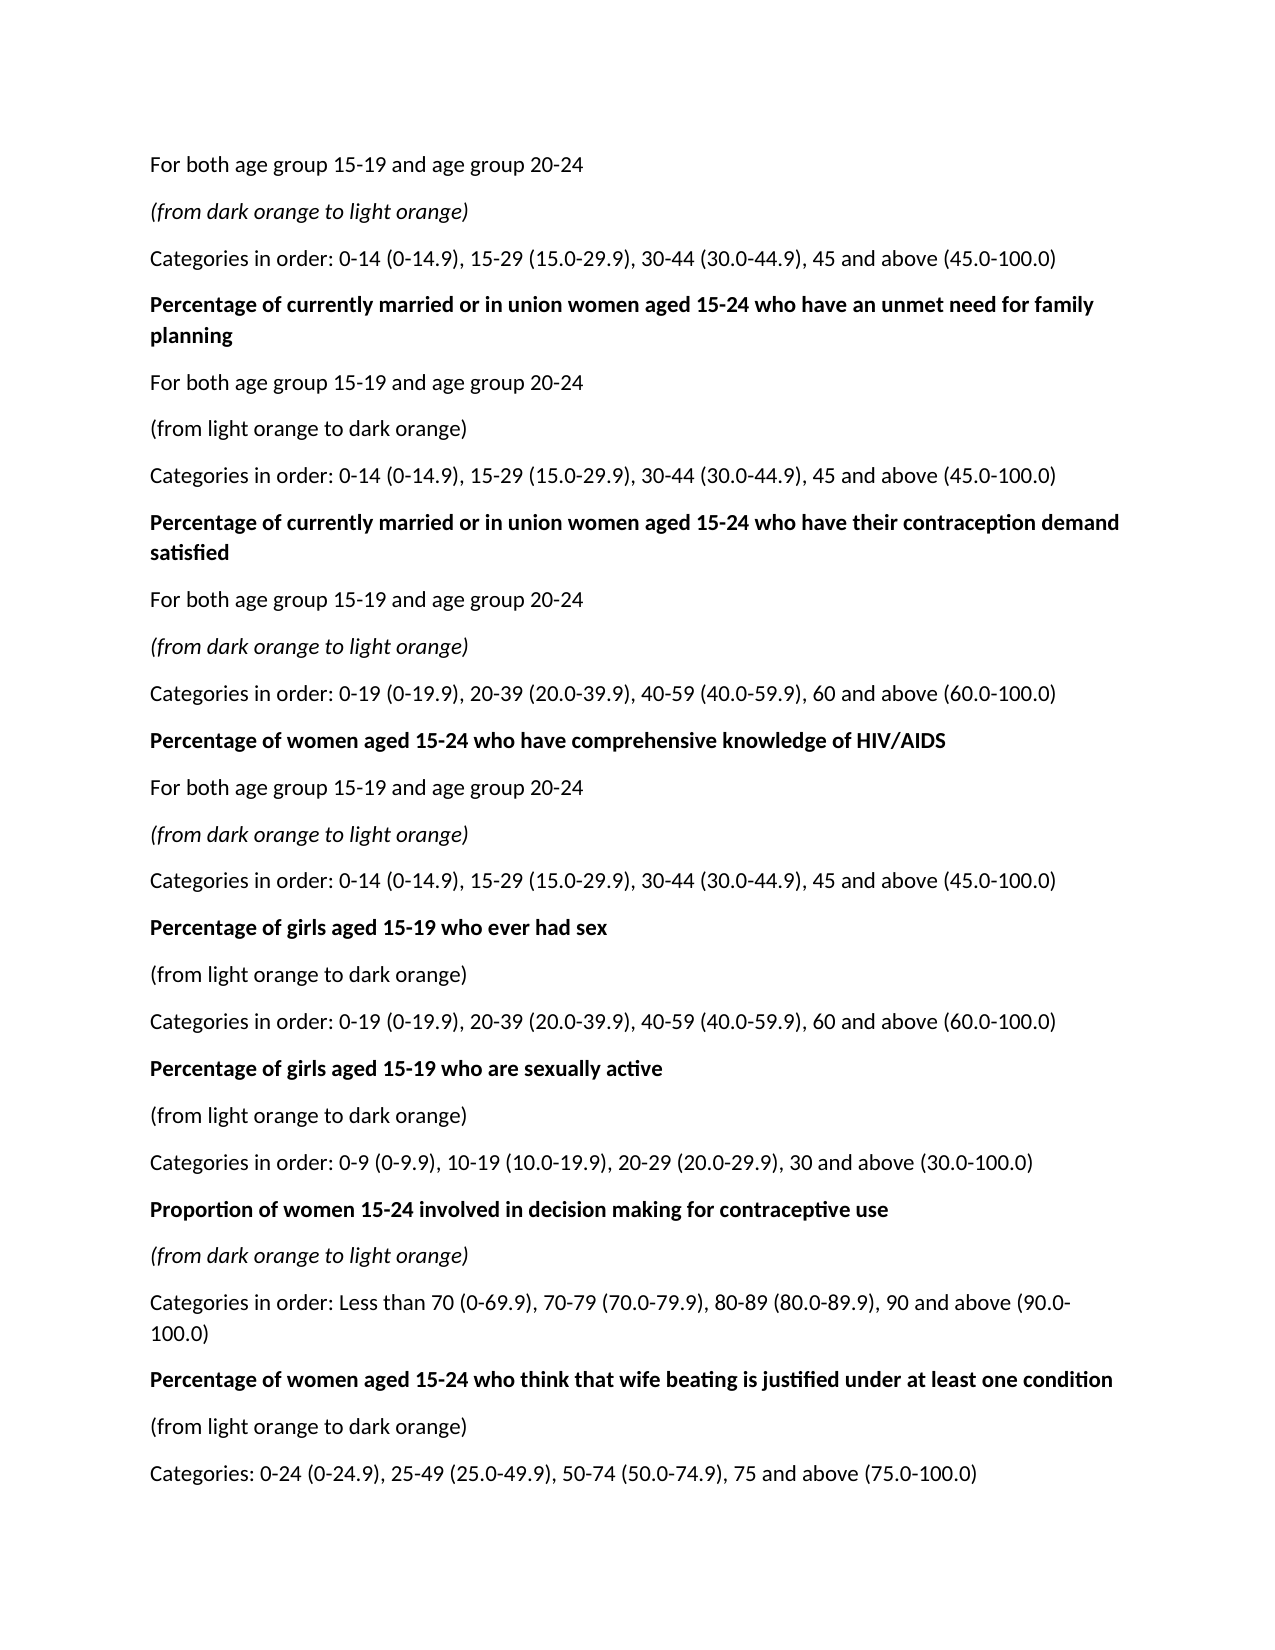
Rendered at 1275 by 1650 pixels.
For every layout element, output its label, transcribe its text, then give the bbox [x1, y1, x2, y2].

text Percentage of currently married or in union women aged 15-24 who have their contraception demand satisfied [150, 508, 1125, 567]
text (from dark orange to light orange) [150, 820, 1125, 848]
text For both age group 15-19 and age group 20-24 [150, 585, 1125, 613]
text Categories in order: 0-19 (0-19.9), 20-39 (20.0-39.9), 40-59 (40.0-59.9), 60 and above (60.0-100.0) [150, 1007, 1125, 1035]
text For both age group 15-19 and age group 20-24 [150, 368, 1125, 396]
text Categories in order: 0-14 (0-14.9), 15-29 (15.0-29.9), 30-44 (30.0-44.9), 45 and above (45.0-100.0) [150, 461, 1125, 489]
text Percentage of girls aged 15-19 who ever had sex [150, 913, 1125, 942]
text Percentage of currently married or in union women aged 15-24 who have an unmet need for family planning [150, 291, 1125, 349]
text (from light orange to dark orange) [150, 1101, 1125, 1129]
text (from light orange to dark orange) [150, 960, 1125, 988]
text (from dark orange to light orange) [150, 197, 1125, 225]
text (from dark orange to light orange) [150, 632, 1125, 660]
text Categories: 0-24 (0-24.9), 25-49 (25.0-49.9), 50-74 (50.0-74.9), 75 and above (75.0-100.0) [150, 1459, 1125, 1487]
text Proportion of women 15-24 involved in decision making for contraceptive use [150, 1195, 1125, 1223]
text (from light orange to dark orange) [150, 414, 1125, 443]
text (from light orange to dark orange) [150, 1412, 1125, 1441]
text Percentage of girls aged 15-19 who are sexually active [150, 1054, 1125, 1082]
text Categories in order: 0-19 (0-19.9), 20-39 (20.0-39.9), 40-59 (40.0-59.9), 60 and above (60.0-100.0) [150, 679, 1125, 707]
text For both age group 15-19 and age group 20-24 [150, 773, 1125, 801]
text Categories in order: 0-14 (0-14.9), 15-29 (15.0-29.9), 30-44 (30.0-44.9), 45 and above (45.0-100.0) [150, 244, 1125, 272]
text (from dark orange to light orange) [150, 1242, 1125, 1270]
text Percentage of women aged 15-24 who have comprehensive knowledge of HIV/AIDS [150, 726, 1125, 754]
text Categories in order: 0-14 (0-14.9), 15-29 (15.0-29.9), 30-44 (30.0-44.9), 45 and above (45.0-100.0) [150, 867, 1125, 895]
text For both age group 15-19 and age group 20-24 [150, 150, 1125, 178]
text Categories in order: Less than 70 (0-69.9), 70-79 (70.0-79.9), 80-89 (80.0-89.9), 90 and above (90.0-100.0) [150, 1288, 1125, 1347]
text Categories in order: 0-9 (0-9.9), 10-19 (10.0-19.9), 20-29 (20.0-29.9), 30 and above (30.0-100.0) [150, 1148, 1125, 1176]
text Percentage of women aged 15-24 who think that wife beating is justified under at least one condition [150, 1366, 1125, 1394]
